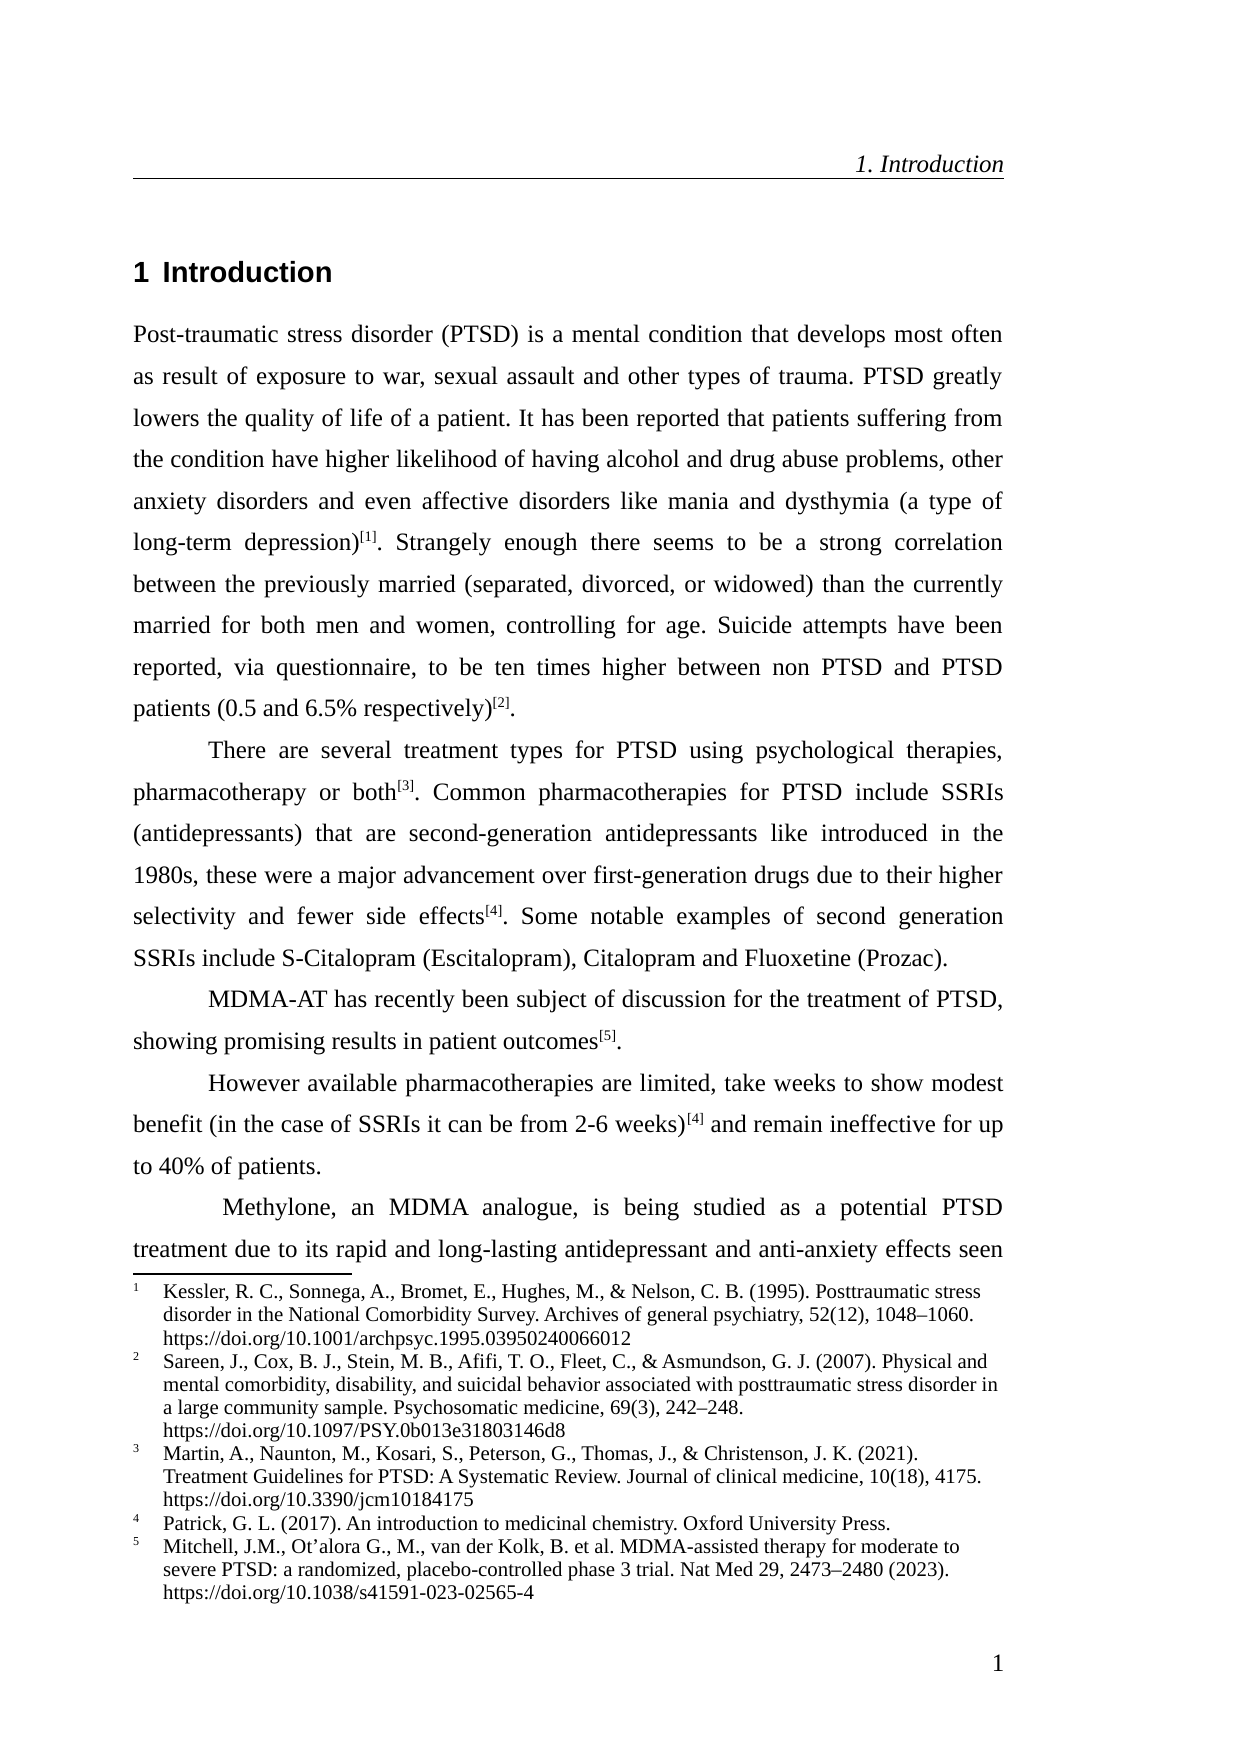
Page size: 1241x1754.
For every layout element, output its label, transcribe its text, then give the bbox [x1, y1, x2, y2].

text Kessler, R. C., Sonnega, A., Bromet, E., Hughes, M., & Nelson, C. B. (1995). Posttraumatic stress disorder in the National Comorbidity Survey. Archives of general psychiatry, 52(12), 1048–1060. https://doi.org/10.1001/archpsyc.1995.03950240066012 [133, 1280, 1004, 1349]
text Methylone, an MDMA analogue, is being studied as a potential PTSD treatment due to its rapid and long-lasting antidepressant and anti-anxiety effects seen [133, 1193, 1004, 1263]
text However available pharmacotherapies are limited, take weeks to show modest benefit (in the case of SSRIs it can be from 2-6 weeks)[4] and remain ineffective for up to 40% of patients. [133, 1069, 1004, 1179]
text Martin, A., Naunton, M., Kosari, S., Peterson, G., Thomas, J., & Christenson, J. K. (2021). Treatment Guidelines for PTSD: A Systematic Review. Journal of clinical medicine, 10(18), 4175. https://doi.org/10.3390/jcm10184175 [133, 1442, 1004, 1511]
text Mitchell, J.M., Ot’alora G., M., van der Kolk, B. et al. MDMA-assisted therapy for moderate to severe PTSD: a randomized, placebo-controlled phase 3 trial. Nat Med 29, 2473–2480 (2023). https://doi.org/10.1038/s41591-023-02565-4 [133, 1534, 1004, 1604]
text MDMA-AT has recently been subject of discussion for the treatment of PTSD, showing promising results in patient outcomes[]. [133, 986, 1004, 1055]
subtitle Introduction [133, 256, 1004, 288]
text Post-traumatic stress disorder (PTSD) is a mental condition that develops most often as result of exposure to war, sexual assault and other types of trauma. PTSD greatly lowers the quality of life of a patient. It has been reported that patients suffering from the condition have higher likelihood of having alcohol and drug abuse problems, other anxiety disorders and even affective disorders like mania and dysthymia (a type of long-term depression)[]. Strangely enough there seems to be a strong correlation between the previously married (separated, divorced, or widowed) than the currently married for both men and women, controlling for age. Suicide attempts have been reported, via questionnaire, to be ten times higher between non PTSD and PTSD patients (0.5 and 6.5% respectively)[]. [133, 321, 1004, 722]
text Patrick, G. L. (2017). An introduction to medicinal chemistry. Oxford University Press. [133, 1511, 1004, 1534]
text There are several treatment types for PTSD using psychological therapies, pharmacotherapy or both[]. Common pharmacotherapies for PTSD include SSRIs (antidepressants) that are second-generation antidepressants like introduced in the 1980s, these were a major advancement over first-generation drugs due to their higher selectivity and fewer side effects[]. Some notable examples of second generation SSRIs include S-Citalopram (Escitalopram), Citalopram and Fluoxetine (Prozac). [133, 736, 1004, 972]
text Sareen, J., Cox, B. J., Stein, M. B., Afifi, T. O., Fleet, C., & Asmundson, G. J. (2007). Physical and mental comorbidity, disability, and suicidal behavior associated with posttraumatic stress disorder in a large community sample. Psychosomatic medicine, 69(3), 242–248. https://doi.org/10.1097/PSY.0b013e31803146d8 [133, 1349, 1004, 1442]
